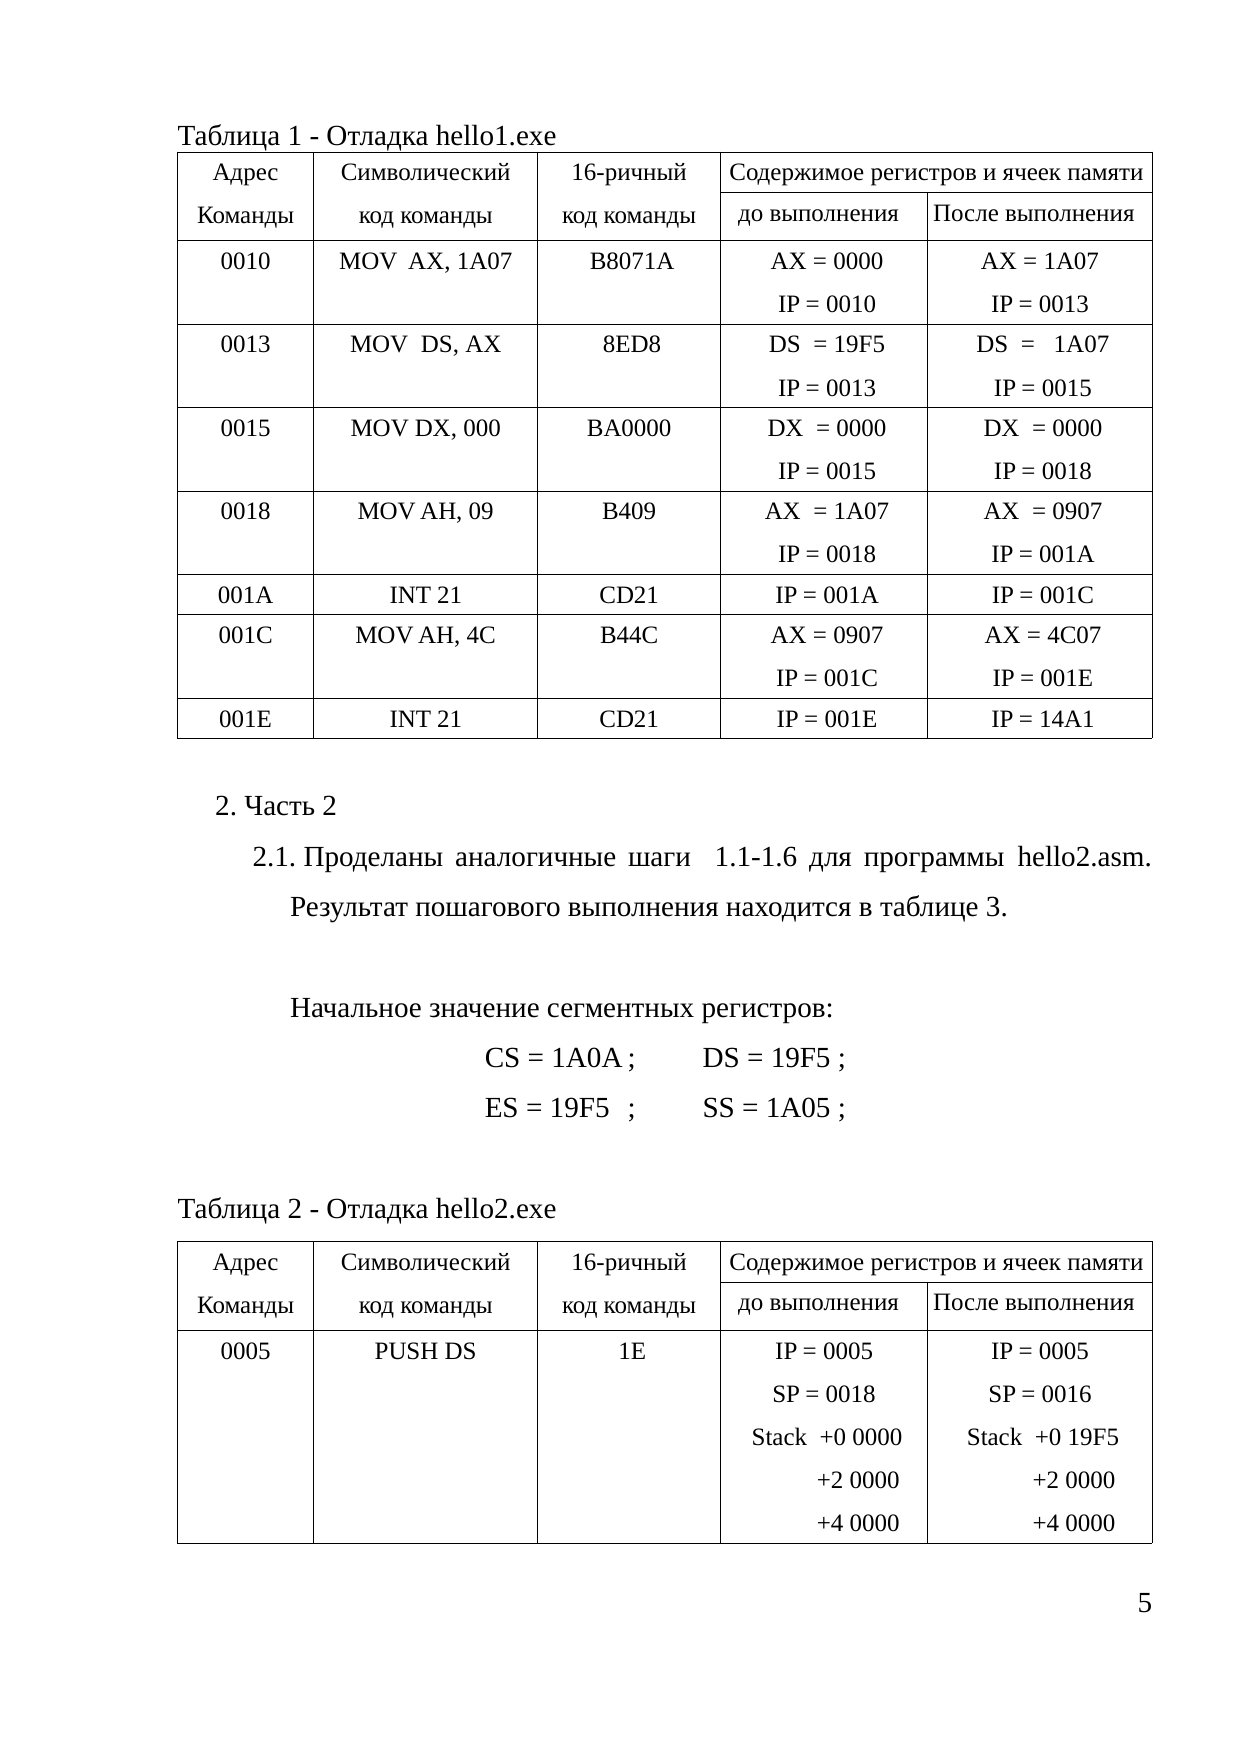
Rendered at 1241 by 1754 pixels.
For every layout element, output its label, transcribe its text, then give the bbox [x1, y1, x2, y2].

list Часть 2 [215, 788, 1152, 822]
table_cell PUSH DS [314, 1331, 537, 1543]
table_cell IP = 001C [928, 575, 1152, 614]
table_cell 001A [178, 575, 313, 614]
table_cell DS = 1A07 IP = 0015 [928, 325, 1152, 407]
table_cell DX = 0000 IP = 0018 [928, 408, 1152, 491]
table_cell CD21 [538, 699, 720, 738]
table_header 16-ричный код команды [538, 153, 720, 240]
table_cell AX = 0907 IP = 001A [928, 492, 1152, 574]
table_cell AX = 0000 IP = 0010 [721, 241, 927, 324]
table_cell 8ED8 [538, 325, 720, 407]
table_cell 001E [178, 699, 313, 738]
text Таблица 1 - Отладка hello1.exe [177, 118, 1152, 152]
table_cell B8071A [538, 241, 720, 324]
table_cell После выполнения [928, 193, 1152, 240]
table_cell IP = 14A1 [928, 699, 1152, 738]
table_cell 0005 [178, 1331, 313, 1543]
table_header Символический код команды [314, 153, 537, 240]
table_cell AX = 1A07 IP = 0013 [928, 241, 1152, 324]
table_cell INT 21 [314, 699, 537, 738]
table_cell DS = 19F5 IP = 0013 [721, 325, 927, 407]
table_cell MOV AX, 1A07 [314, 241, 537, 324]
table_header Содержимое регистров и ячеек памяти [721, 153, 1152, 192]
table_cell IP = 001E [721, 699, 927, 738]
table_cell AX = 0907 IP = 001C [721, 615, 927, 698]
table_cell IP = 0005 SP = 0018 Stack +0 0000 +2 0000 +4 0000 [721, 1331, 927, 1543]
table_cell B44C [538, 615, 720, 698]
table_cell AX = 4C07 IP = 001E [928, 615, 1152, 698]
table_cell BA0000 [538, 408, 720, 491]
table_cell DX = 0000 IP = 0015 [721, 408, 927, 491]
list ES = 19F5 ; SS = 1A05 ; [177, 1090, 1152, 1124]
list Проделаны аналогичные шаги 1.1-1.6 для программы hello2.asm. Результат пошагового выполнения находится в таблице 3. [252, 839, 1152, 923]
table_cell MOV DX, 000 [314, 408, 537, 491]
table_header Адрес Команды [178, 1242, 313, 1330]
table_header Символический код команды [314, 1242, 537, 1330]
table_header Содержимое регистров и ячеек памяти [721, 1242, 1152, 1282]
table_cell AX = 1A07 IP = 0018 [721, 492, 927, 574]
table_cell MOV DS, AX [314, 325, 537, 407]
list Начальное значение сегментных регистров: [252, 990, 1152, 1023]
table_cell MOV AH, 09 [314, 492, 537, 574]
table_cell 0015 [178, 408, 313, 491]
table_cell 0013 [178, 325, 313, 407]
list Таблица 2 - Отладка hello2.exe [177, 1191, 1152, 1224]
table_cell 1E [538, 1331, 720, 1543]
table_cell до выполнения [721, 193, 927, 240]
table_cell После выполнения [928, 1283, 1152, 1330]
table_cell INT 21 [314, 575, 537, 614]
table_cell до выполнения [721, 1283, 927, 1330]
table_cell 0010 [178, 241, 313, 324]
list CS = 1A0A ; DS = 19F5 ; [440, 1040, 1152, 1074]
table_cell B409 [538, 492, 720, 574]
table_cell 001C [178, 615, 313, 698]
table_cell IP = 0005 SP = 0016 Stack +0 19F5 +2 0000 +4 0000 [928, 1331, 1152, 1543]
table_cell MOV AH, 4C [314, 615, 537, 698]
table_header 16-ричный код команды [538, 1242, 720, 1330]
table_cell IP = 001A [721, 575, 927, 614]
table_header Адрес Команды [178, 153, 313, 240]
table_cell CD21 [538, 575, 720, 614]
table_cell 0018 [178, 492, 313, 574]
